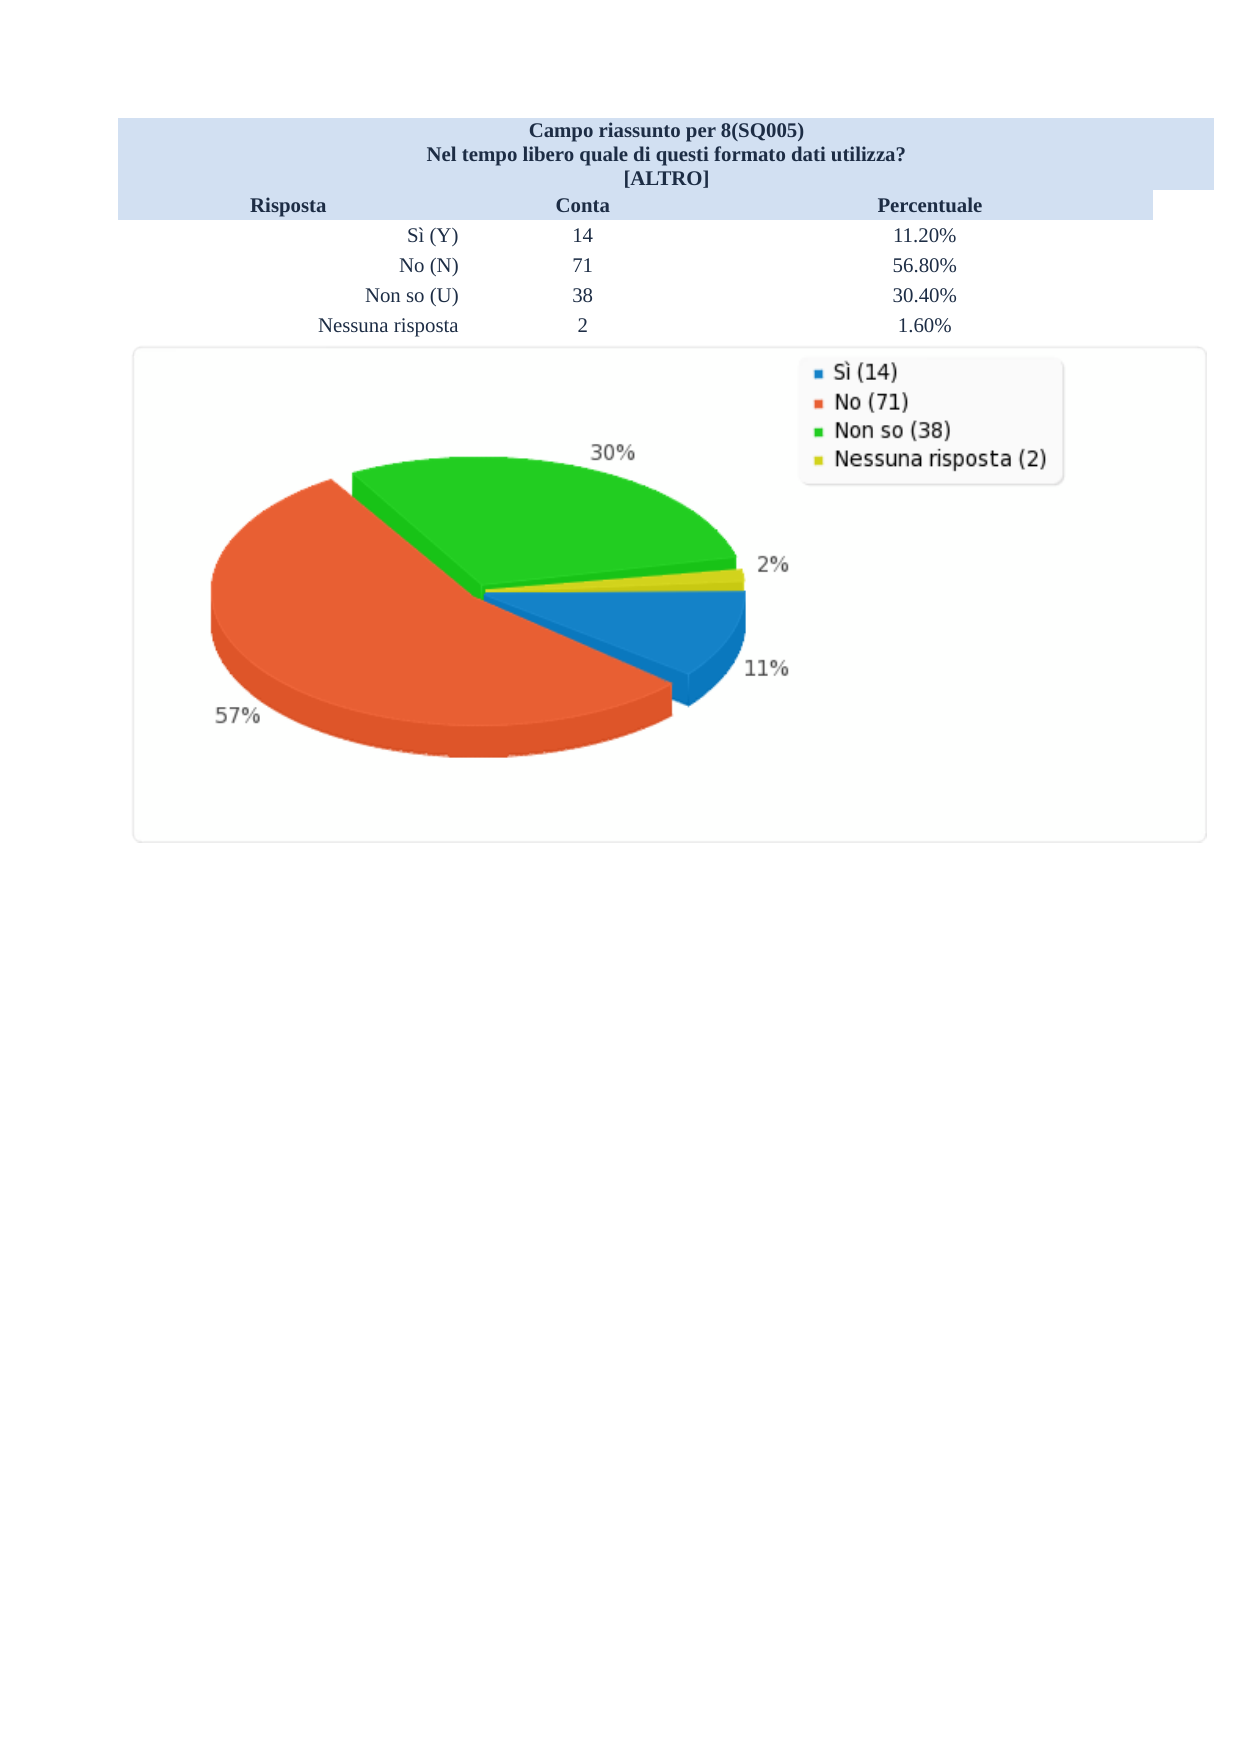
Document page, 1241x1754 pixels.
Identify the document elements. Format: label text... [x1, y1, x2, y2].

table_cell 2 [458, 310, 707, 339]
table_cell [1207, 340, 1214, 843]
table_cell [1153, 190, 1214, 220]
table_cell Percentuale [707, 190, 1153, 220]
picture [125, 339, 1207, 843]
table_cell [1153, 250, 1214, 280]
table_cell Nel tempo libero quale di questi formato dati utilizza? [ALTRO] [118, 142, 1214, 190]
table_cell Risposta [118, 190, 458, 220]
table_header Campo riassunto per 8(SQ005) [118, 118, 1214, 142]
table_cell [1153, 220, 1214, 250]
table_cell 71 [458, 250, 707, 280]
table_cell No (N) [118, 250, 458, 280]
table_cell 14 [458, 220, 707, 250]
table_cell 1.60% [707, 310, 1153, 339]
table_cell Nessuna risposta [118, 310, 458, 340]
table_cell 30.40% [707, 280, 1153, 310]
table_cell 38 [458, 280, 707, 310]
table_cell Sì (Y) [118, 220, 458, 250]
table_cell 56.80% [707, 250, 1153, 280]
table_cell 11.20% [707, 220, 1153, 250]
table_cell Non so (U) [118, 280, 458, 310]
table_cell [1153, 280, 1214, 310]
table_cell [118, 340, 125, 843]
table_cell Conta [458, 190, 707, 220]
table_cell [1153, 310, 1214, 340]
